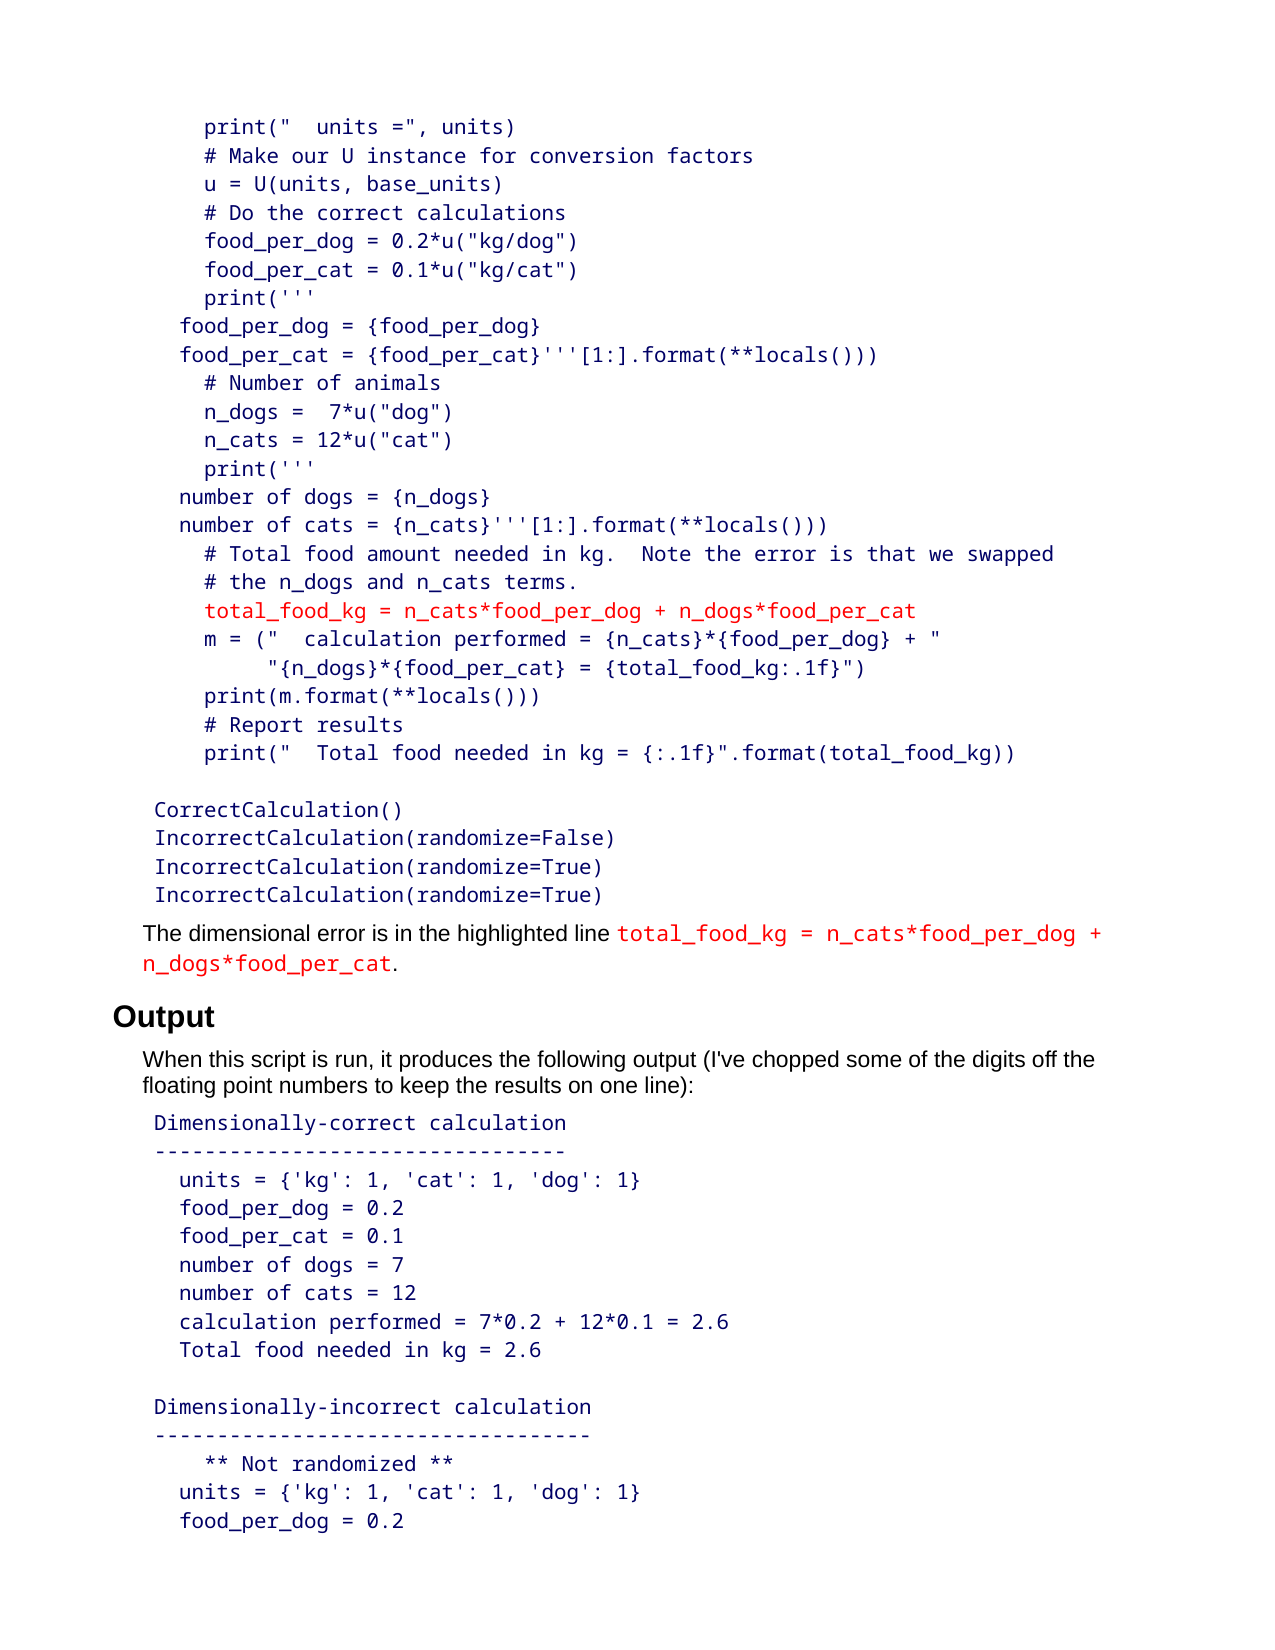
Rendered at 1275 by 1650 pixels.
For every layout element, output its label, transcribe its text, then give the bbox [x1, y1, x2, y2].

text number of dogs = 7 [154, 1250, 1162, 1278]
text food_per_dog = 0.2 [154, 1193, 1162, 1222]
text IncorrectCalculation(randomize=True) [154, 880, 1162, 909]
text print(''' [154, 454, 1162, 482]
text food_per_dog = 0.2 [154, 1506, 1162, 1534]
text print(" Total food needed in kg = {:.1f}".format(total_food_kg)) [154, 738, 1162, 767]
text calculation performed = 7*0.2 + 12*0.1 = 2.6 [154, 1307, 1162, 1335]
text # the n_dogs and n_cats terms. [154, 567, 1162, 596]
text # Make our U instance for conversion factors [154, 141, 1162, 169]
text number of dogs = {n_dogs} [154, 482, 1162, 511]
text n_dogs = 7*u("dog") [154, 397, 1162, 425]
text print(m.format(**locals())) [154, 681, 1162, 710]
text food_per_dog = {food_per_dog} [154, 312, 1162, 340]
text units = {'kg': 1, 'cat': 1, 'dog': 1} [154, 1477, 1162, 1506]
text IncorrectCalculation(randomize=False) [154, 823, 1162, 852]
text # Do the correct calculations [154, 198, 1162, 226]
text total_food_kg = n_cats*food_per_dog + n_dogs*food_per_cat [154, 596, 1162, 624]
text CorrectCalculation() [154, 795, 1162, 823]
text # Report results [154, 710, 1162, 738]
text units = {'kg': 1, 'cat': 1, 'dog': 1} [154, 1165, 1162, 1193]
text "{n_dogs}*{food_per_cat} = {total_food_kg:.1f}") [154, 653, 1162, 681]
text food_per_dog = 0.2*u("kg/dog") [154, 226, 1162, 255]
text m = (" calculation performed = {n_cats}*{food_per_dog} + " [154, 624, 1162, 653]
text When this script is run, it produces the following output (I've chopped some of the digits off the floating point numbers to keep the results on one line): [142, 1046, 1162, 1099]
text print(" units =", units) [154, 112, 1162, 141]
text number of cats = 12 [154, 1278, 1162, 1307]
text number of cats = {n_cats}'''[1:].format(**locals())) [154, 511, 1162, 539]
text food_per_cat = 0.1 [154, 1222, 1162, 1250]
text # Number of animals [154, 368, 1162, 397]
text print(''' [154, 283, 1162, 312]
text --------------------------------- [154, 1136, 1162, 1165]
text u = U(units, base_units) [154, 169, 1162, 198]
text food_per_cat = {food_per_cat}'''[1:].format(**locals())) [154, 340, 1162, 368]
subtitle Output [112, 998, 1162, 1034]
text # Total food amount needed in kg. Note the error is that we swapped [154, 539, 1162, 567]
text Dimensionally-correct calculation [154, 1108, 1162, 1136]
text ** Not randomized ** [154, 1449, 1162, 1477]
text ----------------------------------- [154, 1421, 1162, 1449]
text n_cats = 12*u("cat") [154, 425, 1162, 454]
text Total food needed in kg = 2.6 [154, 1335, 1162, 1364]
text IncorrectCalculation(randomize=True) [154, 852, 1162, 880]
text The dimensional error is in the highlighted line total_food_kg = n_cats*food_per_dog + n_dogs*food_per_cat. [142, 918, 1162, 977]
text Dimensionally-incorrect calculation [154, 1392, 1162, 1421]
text food_per_cat = 0.1*u("kg/cat") [154, 255, 1162, 283]
